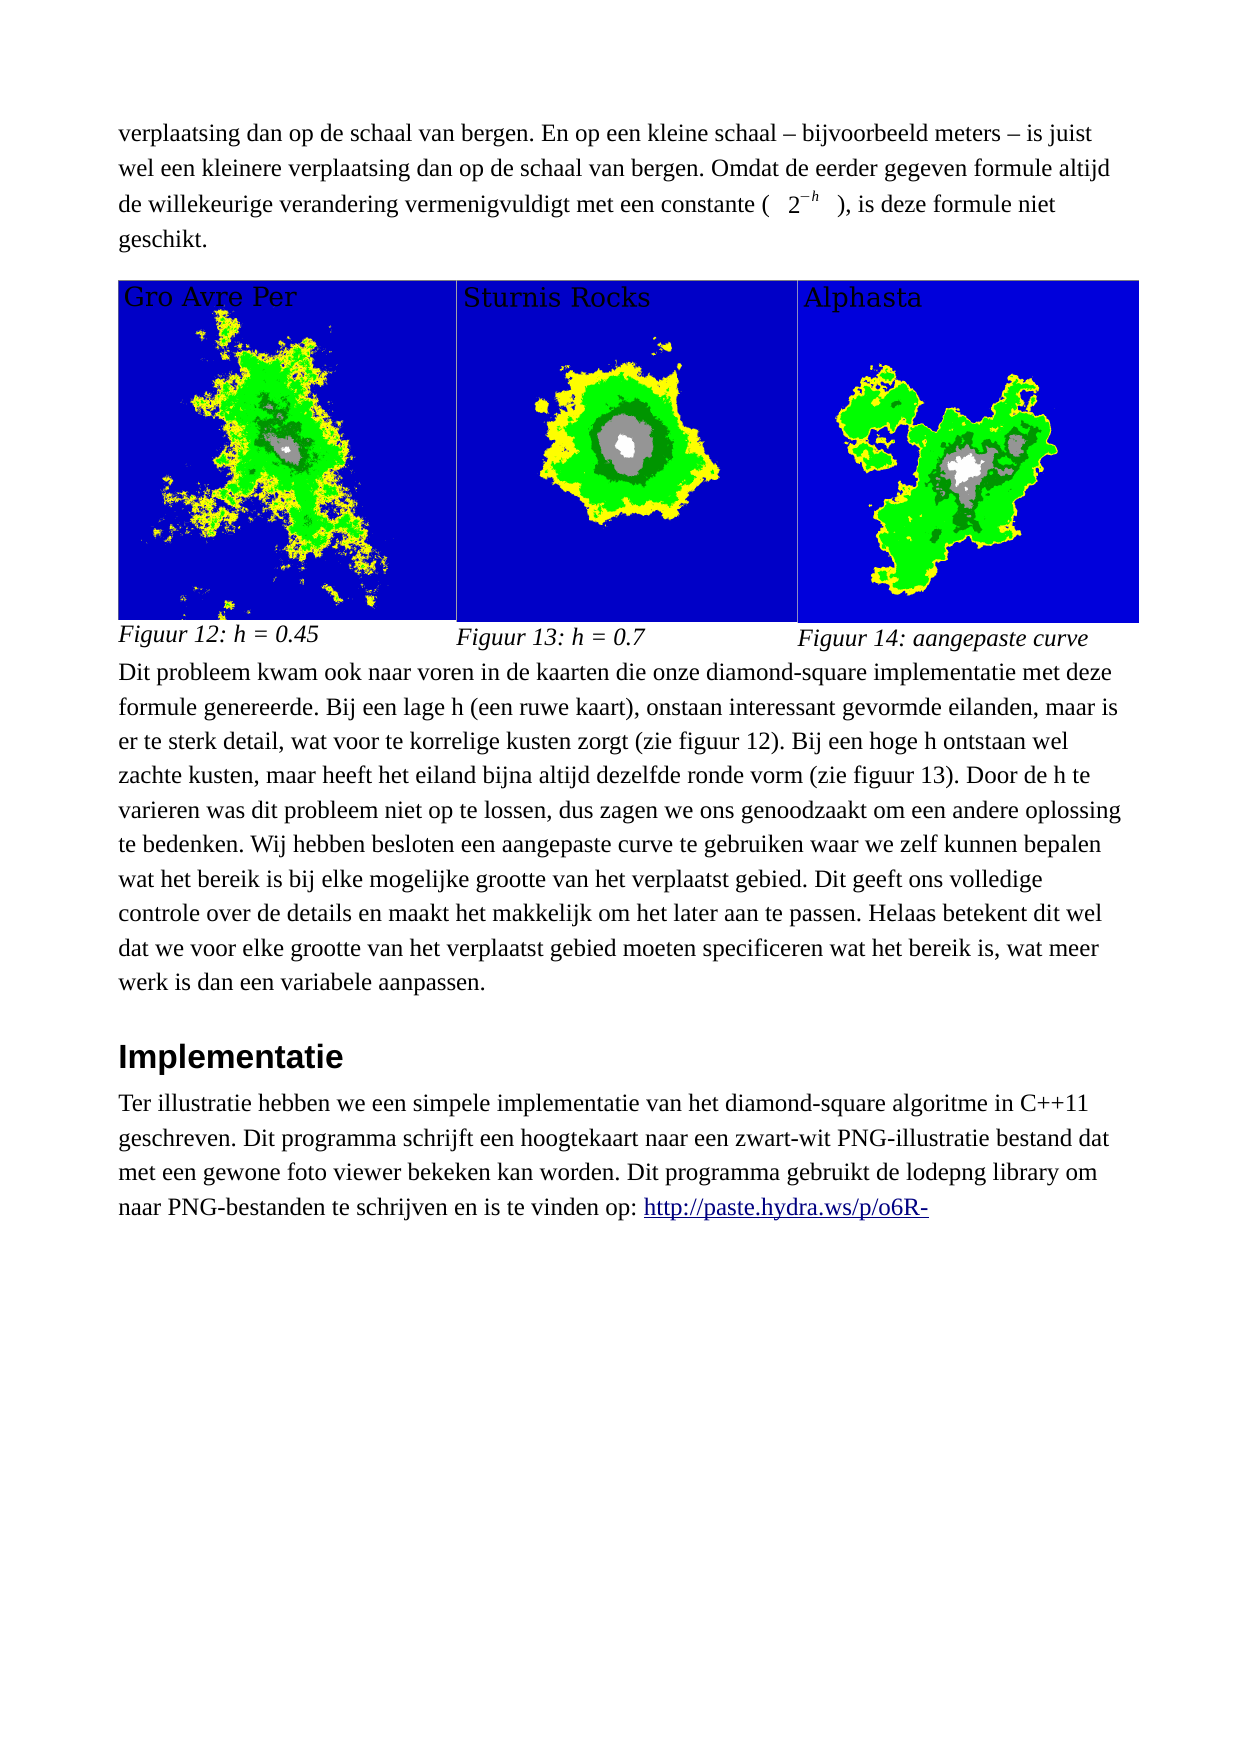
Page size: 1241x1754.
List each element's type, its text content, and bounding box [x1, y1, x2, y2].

text Figuur 12: h = 0.45 [118, 620, 456, 648]
text Dit probleem kwam ook naar voren in de kaarten die onze diamond-square implementatie met deze formule genereerde. Bij een lage h (een ruwe kaart), onstaan interessant gevormde eilanden, maar is er te sterk detail, wat voor te korrelige kusten zorgt (zie figuur 12). Bij een hoge h ontstaan wel zachte kusten, maar heeft het eiland bijna altijd dezelfde ronde vorm (zie figuur 13). Door de h te varieren was dit probleem niet op te lossen, dus zagen we ons genoodzaakt om een andere oplossing te bedenken. Wij hebben besloten een aangepaste curve te gebruiken waar we zelf kunnen bepalen wat het bereik is bij elke mogelijke grootte van het verplaatst gebied. Dit geeft ons volledige controle over de details en maakt het makkelijk om het later aan te passen. Helaas betekent dit wel dat we voor elke grootte van het verplaatst gebied moeten specificeren wat het bereik is, wat meer werk is dan een variabele aanpassen. [118, 648, 1122, 996]
subtitle Implementatie [118, 1037, 1122, 1076]
text Ter illustratie hebben we een simpele implementatie van het diamond-square algoritme in C++11 geschreven. Dit programma schrijft een hoogtekaart naar een zwart-wit PNG-illustratie bestand dat met een gewone foto viewer bekeken kan worden. Dit programma gebruikt de lodepng library om naar PNG-bestanden te schrijven en is te vinden op: http://paste.hydra.ws/p/o6R- [118, 1088, 1122, 1221]
picture [118, 280, 1139, 623]
text verplaatsing dan op de schaal van bergen. En op een kleine schaal – bijvoorbeeld meters – is juist wel een kleinere verplaatsing dan op de schaal van bergen. Omdat de eerder gegeven formule altijd de willekeurige verandering vermenigvuldigt met een constante (), is deze formule niet geschikt. [118, 118, 1122, 253]
text Figuur 13: h = 0.7 [456, 622, 797, 651]
text Figuur 14: aangepaste curve [797, 623, 1139, 651]
